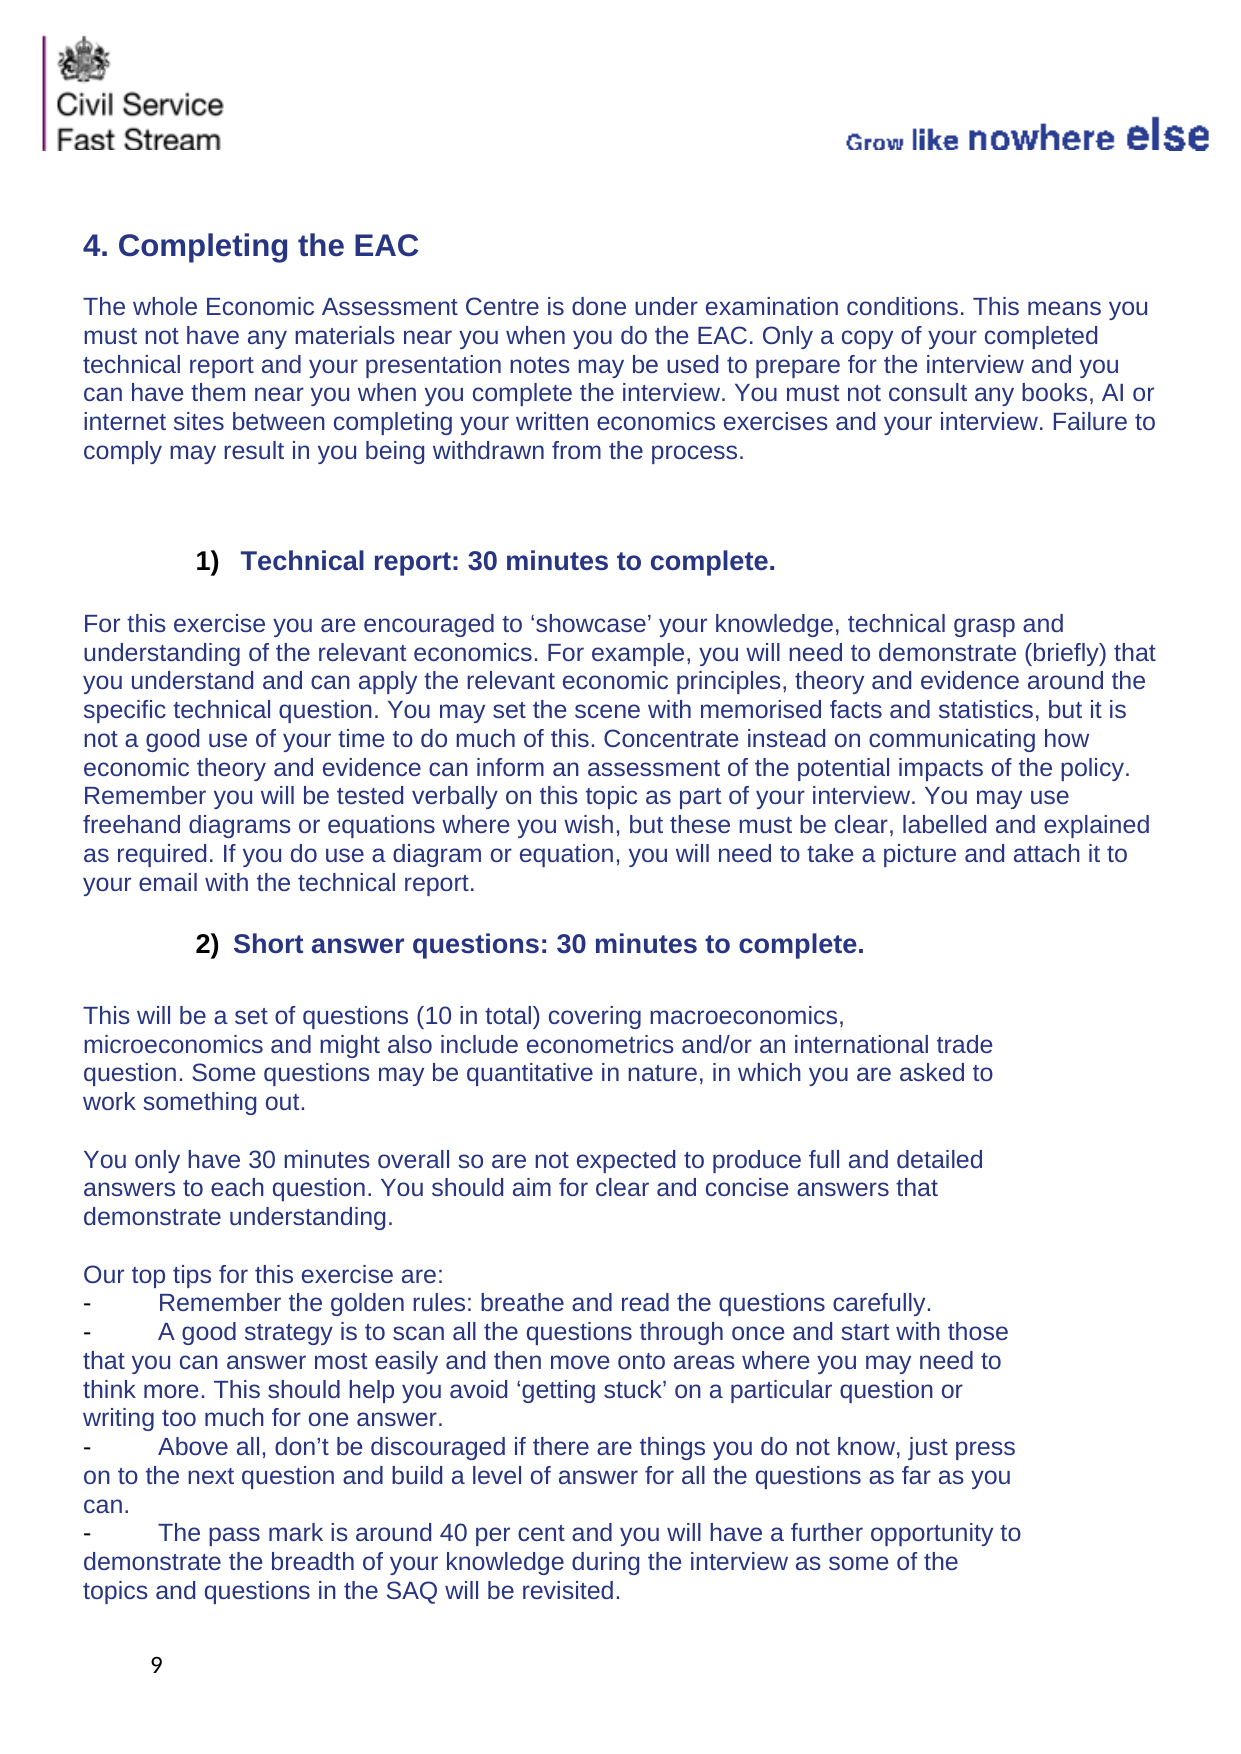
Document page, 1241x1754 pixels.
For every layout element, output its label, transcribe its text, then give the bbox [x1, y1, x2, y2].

table_header Congratulations on passing the Fast Stream Assessment Centre (FSAC). A huge well done! This guide will take you through the next step in the fast stream process which is the Economic Assessment Centre (EAC). Preparing for the Economic Assessment Centre (EAC) What is the EAC? The EAC is a half-day Assessment Centre to assess a candidate’s economic skills against set criteria. There are four separate exercises to complete at EAC: Written technical report on pre-known specific economics question Written test: 10 Short Answer Questions (SAQs) on a range of economics topics. Candidates do not see this test until the day. Plain English Presentation on pre-known technical question Interview to test economics including exploring your strongest topic The following guidance is aimed at helping you prepare beforehand so that you can demonstrate your full potential on the day. Each candidate completes the same series of exercises with the same amount of time to prepare, so any short time delays will not disadvantage or advantage you. You will complete the EAC virtually from home, completing all work on a computer. You will be assessed against 3 competencies throughout the EAC: • Knowledge of Economics • Application of Economics • Communication You must pass all three competencies to be successful at the Economist Fast Stream. Candidate Summary Check your IT The EAC is run online and there are some logistical and IT things you’ll want to get right to prevent any unwanted surprises on the day. Do read this document early and make sure everything is in place. We will be using Google Meet to communicate with you on the day and an updated internet browser is required for Google Meet to run. We recommend using the current version of one of the browsers listed below: Google Chrome Browser download the latest version Mozilla Firefox. download the latest version Microsoft Edge. download the latest version Apple Safari Internet Explorer is not supported. For the best user experience at the EAC, Google Chrome is highly recommended. More information on Google Meet can be found on the Google Meet Help Centre. Check your microphone and webcam are working. Ensure your laptop or computer has a strong WiFi connection. On the day if you're disconnected from the internet, we might need to contact you via phone, so have a mobile device available and fully charged. Arrange to complete your EAC assessment in a quiet room, where you will not be interrupted or distracted. Make sure you are near to a plug socket during the assessments. Plugging your laptop into a charging socket will prevent it from running out of battery on the day. Top tips for the day: We recommend having some paper, pens, and a calculator available. You should wear something that makes you feel comfortable, a smart t-shirt or jumper is perfectly acceptable. This is a formal assessment, but a suit jacket is not required. Decide on an appropriate location beforehand so you won't be worried about interruptions or unusual camera angles, this will mean your focus will be on your performance on the day. Make sure you can be seen in front of the camera, don’t sit too far away or too low down. Get a good night’s sleep before the event. Treat it as a formal interview, first impressions are super important! Speak clearly and engage in conversations. Remember to always be polite and courteous and be mindful of the language you use. Remember that assessors can only give credit for what you say and do. They are not trying to trip you up; they want you to do well and help you demonstrate your capability. Listen to each question carefully and ask for the question to be repeated if something is not clear. Go into each exercise with a positive frame of mind. Remember, it is hard to do well in every exercise. Also, you may not be the best judge of your own performance and the process is designed so that, if you do less well in one exercise, you have a chance to perform better in another. Read the written exercise instructions and follow them carefully. If you are unsure of something, ask before the exercise begins. Don’t feel embarrassed about doing so. Be confident, remember you have done incredibly well to make it this far and there is no such thing as a typical government economist, we want you to be you! Need help? We can offer candidates workplace adjustments. We are committed to making sure that every candidate has the right conditions to succeed at their Economic Assessment Centre. A Workplace Adjustment is an arrangement that can be put in place to help candidates with disabilities or other conditions perform at their best in the EAC. If you require workplace adjustments and you require one at your FSB, please submit a ticket and a member of the team will get back to you. For all candidates - please submit a ticket if you have any concerns regarding anything in the information above. For example, if you don’t have a computer, or a quiet place to take your assessments please get in touch as soon as possible. We are here to help you through the process and can offer advice in this area. Please read the Briefing Email You will receive a briefing email from your dedicated test administrator the day before your event (around 15:30) with everything you need. Please make sure to check your junk or spam folder, and if you have not received these instructions by 16:00, then contact us by submitting a ticket. This will include some key information you need to consider, such as: The name and contact details of your test administrator. Key instructions about emailing in your Photographic ID ahead of EAC. The URL virtual meeting room link you will need to click on to access EAC on the day. The timing of your assessments. Personal Accountability By taking the assessments, you confirm that you are the named user for the account which is logged into the assessments. You are required to complete the assessments on your own without seeking assistance or support from any other person or source. This includes any technological assistance, such as Artificial Intelligence. Failure to comply may result in your application being withdrawn. 2. Attending the Virtual EAC: On the day The specific event start and end times for you will be communicated in your EAC invite. Within this event will be space for you to write both your written assessments under observation, a short break and then time with your assessment panel in a virtual interview. To join EAC, you click the Google meeting room link previously sent to you in your briefing email. We’d recommended joining 5 minutes before your start time to allow for technical issues. Plan ahead and turn your computer on early so you are ready for the assessment centre to start on time. If you join EAC late it's highly unlikely you will be able to take part on the day. This time matters so be prepared. Please note these virtual rooms will remain locked until the event begins, and the test administrator lets you in. You’ll then be placed into a virtual meeting room with your test administrator and other candidates in your group. You'll need to have your microphone and camera switched on so we can communicate with you and complete the registration stage. We’ll brief you on the running of the day and give you access to your schedule and our virtual assessment centre platform. It is from the virtual meeting room that you’ll complete your written exercises, and these will be timed by your test administrator. Please be reassured that your test administrator is here to help and guide you through the process. It's important to have your phone on hand at the beginning in case you lose connection and we need to contact you offline. If you've done everything you can beforehand to ensure a good Wi-Fi connection and you are still disconnected from the internet, don't worry. These things happen and we’ll work with you to create a solution. The contact details of your test administrator will be sent to you in your briefing email the day before your EAC so there will be someone to call. To ensure that the EAC runs smoothly for you please remember: Carry out your IT checks listed above and follow all the advice above. You will be completing your written exercises – SAQ and Technical Report - in Microsoft Word and we will email you the template. You will need access to your email inbox to receive your EAC schedule and virtual URL room links. 3. Testing your economics at the EAC General Advice The EAC assesses your knowledge of economics and how you apply economics to policy questions. Your assessors are looking for a firm grasp of the economic fundamentals and the ability to take things back to first principles. They want to see that you can apply the fundamentals to a range of topics, including some that may be new or unfamiliar. You are not going to be assessed on obscure techniques on the day. Learning advanced techniques without understanding will not get you into the GES, whereas the ability to think clearly from first principles is highly regarded. You will have been asked for your strongest area of economics in advance and will be revising that topic so you can answer questions with confidence. For the rest of the Economic Assessment Centre, make sure that you are familiar with the broad content covered in the latest editions of introductory economics textbooks such as ‘Economics’ by Begg, Vernasca, Fischer and Dornbusch or ‘Economics’ by Sloman, Garratt, and Guest. A free open access textbook ‘The Economy’ is available online at https://www.core-econ.org/the-economy. For candidates who require a refresher on essential Economics: ‘Economics: From first economic principles to the financial crisis’ by Mell and Walker is an inexpensive concise coverage. A good knowledge of core intermediate micro will also help, such as Nicholson or Varian or Pindyck and Rubinfeld and cover areas such as market structures, marginal analysis, indifference curves, cost curves, general equilibrium, and welfare economics. There will not be direct questions on advanced econometrics or the more technical components of macroeconomic models, but knowledge of introductory econometrics and macroeconomic relationships are required. Texts such as ‘Introductory Econometrics’ by Wooldridge and intermediate macro as in Blanchard or Carlin and Soskice. Of all these books the first-year introductory texts and intermediate micro are the most important for EAC preparation. It is of course important that candidates understand the reasons for government intervention. The EAC really is about applying knowledge so in the EAC candidates will be asked to apply their knowledge to a range of policy questions. For example, You may have memorised the formula for price elasticity of demand but what is the formula when elasticity is applied to the length of an elephant’s trunk with respect to the pull of an alligator? You can define opportunity cost but can you apply this to an asset? You may know MC=MR as a profit maximising condition but what if there are no costs? Can you draw on economics to shed light on the pros and cons of charging for entry to museums? Should water be metered? Why don’t lampposts have slot meters? What economic concepts are relevant to a smoking ban or the provision of early childcare. Cost benefit analysis (CBA) is used extensively in government but for EAC you are expected only to understand its roots in welfare economics rather than use advanced CBA techniques. So be well versed in deviations from efficiency and distributional concerns that could lead to policy interventions. Preparing for the Technical Report At the EAC you will be asked to produce a piece of written work on the assigned technical question. The exact question and useful sources for you to draw from will be sent to you 1 week before the interviews to enable you to prepare and research your answer. We expect this research to take no more than 10 hours. The completed report should be no longer than two pages in size 12 font. If the report is longer than this, the additional pages will not be marked by the assessors. Before the EAC, you should practice writing your report so that you can maximise the use of the 30 minutes you will be allowed on the day. Please note you will not be allowed to have any pre-prepared material with you to draw on when you do your technical report at EAC. Your completed Technical Report is marked immediately after you have written it and just before your interview by an experienced economist on your interview panel. Preparing for the Short Answer Questions The SAQs are there to test the breadth of your economics and can be on a wide range of issues. Your overall preparation for the EAC will help you. A sample set of questions is available here – but be careful, these will not be the exact questions you will be facing on the day but give an idea of the form of question and expected detail of the answers. Preparing for the Plain English Presentation At the interview, you will then be asked to give a verbal presentation on the same topic and question as your technical report. For the purposes of the presentation alone you should assume you are presenting to non-economists and therefore avoid using overly technical language. Remember, this changes when you are asked further questions about your presentation topic and from that point on in the interview you should assume that the panel are economists. You should practice this presentation before the EAC. We would recommend doing this with someone who does not have a background in Economics so you can practice using non-technical language. If you aren’t able to do this with someone, we’d recommend recording yourself and setting a timer for exactly 10 minutes. When the timer runs out, no matter how far along you are, stop and watch the recording back. You should examine your language, engagement with the audience, and presentation style. 4. Completing the EAC The whole Economic Assessment Centre is done under examination conditions. This means you must not have any materials near you when you do the EAC. Only a copy of your completed technical report and your presentation notes may be used to prepare for the interview and you can have them near you when you complete the interview. You must not consult any books, AI or internet sites between completing your written economics exercises and your interview. Failure to comply may result in you being withdrawn from the process. Technical report: 30 minutes to complete. For this exercise you are encouraged to ‘showcase’ your knowledge, technical grasp and understanding of the relevant economics. For example, you will need to demonstrate (briefly) that you understand and can apply the relevant economic principles, theory and evidence around the specific technical question. You may set the scene with memorised facts and statistics, but it is not a good use of your time to do much of this. Concentrate instead on communicating how economic theory and evidence can inform an assessment of the potential impacts of the policy. Remember you will be tested verbally on this topic as part of your interview. You may use freehand diagrams or equations where you wish, but these must be clear, labelled and explained as required. If you do use a diagram or equation, you will need to take a picture and attach it to your email with the technical report. Short answer questions: 30 minutes to complete. This will be a set of questions (10 in total) covering macroeconomics, microeconomics and might also include econometrics and/or an international trade question. Some questions may be quantitative in nature, in which you are asked to work something out. You only have 30 minutes overall so are not expected to produce full and detailed answers to each question. You should aim for clear and concise answers that demonstrate understanding. Our top tips for this exercise are: Remember the golden rules: breathe and read the questions carefully. A good strategy is to scan all the questions through once and start with those that you can answer most easily and then move onto areas where you may need to think more. This should help you avoid ‘getting stuck’ on a particular question or writing too much for one answer. Above all, don’t be discouraged if there are things you do not know, just press on to the next question and build a level of answer for all the questions as far as you can. The pass mark is around 40 per cent and you will have a further opportunity to demonstrate the breadth of your knowledge during the interview as some of the topics and questions in the SAQ will be revisited. N.B. The first two written exercises are done back to back, this means you will spend one hour producing your written work on a computer. You will then have a short pause while they are marked. Plain English Presentation: 10 minutes. For this exercise you are asked to turn your technical report into a verbal presentation, answering the same economics question but translating your report into a presentation to a non-economist audience. This is quite a head switch so do think about this in advance. You will need to speak clearly and concisely, and you will be marked down for jargon, as clear communication to non-economists is a vital part of the work of the GES. The presentation is at the start of your interview and should last for 10 minutes. You will be stopped if you over run. It is an oral presentation and you do not need to prepare any handouts for your audience. The interview board will comprise of two economists. In most cases, both will be existing members of the GES but in some cases one will be academic economists or former members of the GES. For the purposes of the presentation, you should assume that the audience are not economists and therefore avoid using overly technical language or assuming a prior knowledge of economics. Concentrate on conveying, to a non-economist, how economic analysis might shed light on the issue and topic. You should also capture some of the main, but again certainly not all, empirical findings. Simple analogies or metaphors might assist in giving intuitive insight into economic concepts that would otherwise be inaccessible for non-economists. There are some marks for good presentation style. NB. There should be a clear distinction between the technical report and your presentation as they are intended for different audiences. For your presentation you must not merely read out your technical report. Interview questions: 50 minutes. The interview will follow on directly from the presentation. Remember, you should answer all verbal questions in the interview assuming your assessors are economists. In your interview you will be asked follow-up questions on the technical report topic, follow up questions on your short answer questions paper (including perhaps additional questions on the subjects that the SAQs covered), and questions on your strongest area of economics. You were provided with a specific list for the 2025 Fast Stream campaign from which you were asked to choose your ’strongest area’ of economics in advance of EAC. The list are typical economic subjects, many of which you will have covered in your degree. Assessors will confirm your choice at the start of your interview and the last set of questions in your interview will be around this topic. Again, the panel is interested in your understanding of economic fundamentals with questions covering the economic theory and application of economics (not the politics) so make sure you have covered both in your preparation. You might need to demonstrate your ability to think things through from first principles. There may also be a question on a topical issue. Getting feedback after EAC We aim to let you know within 7 days whether you have been successful. You will be informed on your Scheme Progress page on the Fast Stream website in the usual way. If you are unsuccessful this time, you can ask for written feedback, within 2 months of your EAC, on your performance to gain a better understanding of your strengths and areas for development. To request feedback please email gesrrecruitment@hmtreasury.gov.uk quoting your name and application email address. We do not provide feedback to successful candidates. If successful you will then be allocated to a department and informed of your first role thus starting what we hope will be an exciting career in the GES. [74, 152, 1167, 1644]
